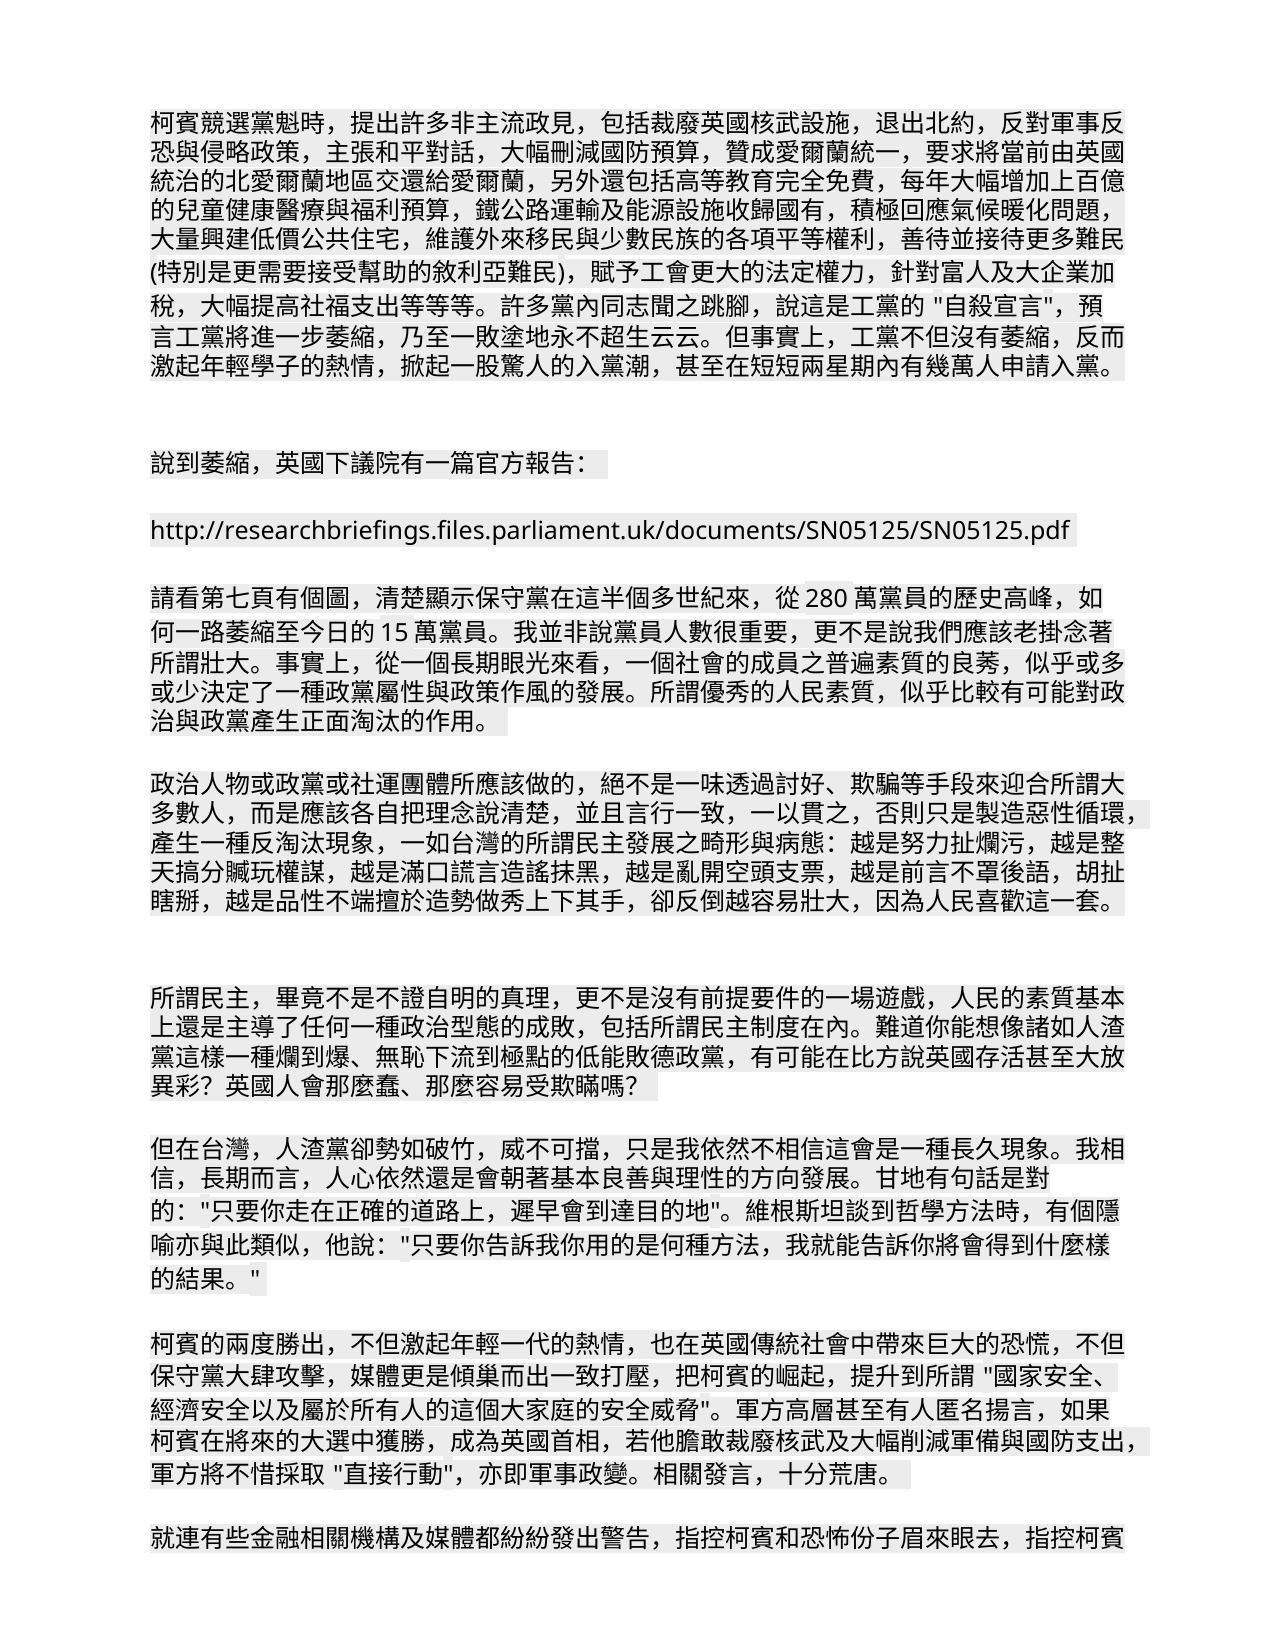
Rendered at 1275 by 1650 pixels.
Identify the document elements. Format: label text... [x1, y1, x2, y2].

text 卡韓政變 (136)：英國的 "韓國瑜" 輸了，台灣的這一位呢？ 陳真 2019. 08. 06. 秉叡， 任何人只要反對以色列之屠殺巴勒斯坦人，就會被扣上反猶的帽子。柯賓的 "罪狀" 可以寫成一本書，反猶指控只是其中之一，而且相當表淺，不是深層原因。 柯賓基本上就是 "巴勒網之友"，他的主要罪證大約就是七個字：親中反美反侵略。 他跟韓國瑜在某種政治遭遇上真的很像，原本是小蝦米，因其得民心，迅速變成大鯨魚，然後CIA就出面收拾，把他打回原形。 不過，韓國瑜顯然要狡猾許多，從他說出 "國防靠美國"，我就知道他要選總統了，要不然不會講這種蠢話。國防靠美國不就等於請鬼拿藥單？但他得這麼講，好讓台灣人的美國主子放心。 柯賓就比較一致，他還沒當上首相就已經揚言要撤除英國的核彈基地，要收容難民，要窮人優先，要庶民至上，要反美反以反侵略反軍火貿易，要大大親中，同情哈瑪斯，哀悼賓拉登，讚賞卡斯楚，每年要大幅增加一百億的兒童健康醫療與福利預算，鐵公路運輸及能源設施要收歸國有，要積極回應氣候暖化問題，要打房，要大量興建低價公共住宅，要維護外來移民與少數民族的各項平等權利，要善待並收容接納更多難民，而且還特別強調敘利亞千萬難民的悲慘處境，要賦予工會更大的法定權力，要給勞工更好的待遇，要針對富人及大企業加稅，要大幅提高社福支出等等等。 很多工黨黨內同志聞之跳腳，說這是工黨的 "自殺宣言"。就像韓國瑜一樣，不但保守黨要他死，就連柯賓自己當黨主席的工黨也拼命打他。 至於你問說 CIA怎麼幹掉他，倒不如問說，就像韓國瑜一樣，西方主流媒體有沒有哪一天、有沒有哪一點不抹黑他的？說他居心叵測，說他通敵，說他草包，說他無能，說他政治血統不純正，學經歷差，說他叛國，說他民粹，說他支持者非理性水準低，說他這樣那樣，甚至連暗殺、政變的聲音都有，無論如何就是不能讓他勝出。 英國的韓國瑜輸了，台灣的這一位呢？ 底下是我之前寫的一些留言，稍微有提到柯賓。 另外，有件很重要的事順便一提： 上星期五 (8月2日)，美國片面撕毀1988年與俄國簽署的 "中程飛彈條約" (INF)，準備研發新型彈道飛彈系統，並表明頭號敵人就是中國。美國的新任國防部長 Mark Esper (一個軍火公司的掮客)，這兩天並揚言將在 "數個月之內" 在亞洲部署可以攜帶核彈頭的中程飛彈。美國的狗腿聯盟之一澳洲，向來對美國忠心耿耿，卻馬上說不要不要，拜託不要找我，不要把飛彈放在澳洲。美國都還沒問他的意願，他趕緊就說不要不要。 狗腿聯盟之一的日本也假裝沒聽見，誰都不想當美國的炮灰。但我想，人渣黨一定很想爭取把核導彈基地放在台灣。我比較納悶的是這位軍火掮客國防部長為何要強調 "within months" (數個月之內) 就要部署？還強調這事不能再拖了，說中國對於台灣與香港已形成實質威脅云云。可是，數個月後台灣不是就要大選了嗎？我不知道這事是幫人渣黨助選的假動作，還是會真的這麼幹。 台灣人真可悲 (香港人也一樣)，真正善待你的對岸親骨肉，竟被抹黑成魔鬼，而存心把你當人肉炸彈的美國--這個每天四處侵略、殺害千萬人的恐怖血腥大惡魔，卻把他當成主人與救星。現在惡魔說不定就要來你家客廳裝飛彈了，台灣人一定很開心，感覺很榮耀；最好能多裝幾顆，好捍衛民主，保護台灣的主權與安全--人渣黨和腦殘們一定會這麼說。 ================== 陳真 2017.06.11. Google有一種 "快訊" 功能，透過關鍵字的設定，隨時就能收到有關該關鍵字的相關訊息。全世界的政治或社運人物方面，這些年我只訂了一個關鍵字叫 Jeremy Corbyn。如果川普是上帝派來毀滅美國的使者，那麼，Corbyn 或許就是拯救英國的一個 "聖徒"。 所謂毀滅美國，指的是削弱美國在經濟上與軍事上 "全球性的" 為惡能力，使之正常化，這對全人類而言自然是一項天大的福音，也因此，我常擔心川普似乎撐不了多久，美國的所謂 "建制派" 顯然處心積慮想幹掉他，若非要他的一條老命，就是非得把他趕下台不可。我看不出川普有多少奧援足以抵擋這樣一種 "欲加之罪何患無辭" 的 "政變"。 至於 Corbyn (台譯柯賓)，我大約從2003年美國入侵伊拉克開始注意到他，他是英國最大的反戰組織 "Stop the War Coalition" (反戰聯盟) 創立者之一，許多 "非主流" 言論經常讓我感到很意外，於我心有戚戚焉，例如同情哈瑪斯，聲援巴勒斯坦人，並在911發生後，旋即成立 "Stop the War Coalition"，在當時舉世一片妖魔化賓拉登的瘋狂浪潮中，他以英國國會議員身份公開指責美國藉機操弄輿論，企圖進一步發動侵略戰爭。 英國反戰聯盟還有一位元老叫 Harold Pinter，我曾有過幾篇文字提到他，是個作家、詩人，後來 (2005年) 獲得諾貝爾文學獎。許多人說他是蕭伯納之後英國最偉大的劇作家，但他在獲獎後卻宣佈從此不再創作，打算用他的餘生繼續從事反戰活動，特別投入反美與反伊拉克戰爭運動。他在獲獎演說中，公開呼籲國際戰犯法庭 (ICC) 應立即逮捕布希及當時的英國首相布萊爾，並且還提到說布希很狡猾，拒絕簽署認可ICC的成立，但他說英國可是有簽署的，所以ICC應立即逮捕這名戰爭罪犯。Pinter說，這名罪犯的住址就在倫敦市唐寧街十號 (亦即英國首相官邸)。 Pinter 曾因反戰、拒絕服兵役而兩次入獄，一生致力於反美。他形容美國是一頭 "嗜血的瘋狂野獸，炸彈是牠的唯一語言"。他說，美國長年以來正是由 "一群瘋狂罪犯" 所統治，是 "一頭失去控制的怪物，除非我們以無比堅定的決心對抗美國恐怖主義，否則全世界將被其毀滅"。 早在美國入侵伊拉克之前，Pinter更公開指控美國是當代納粹的翻版。他說，美國之所以入侵伊拉克，絕非僅僅只是為了圖謀伊拉克的石油，更是企圖以武力控制全世界，不惜屠殺無數人命。他說，入侵伊拉克就是一樁 "純屬預謀的血腥大屠殺，而英國首相布萊爾則為其幫凶"，應立即繩之以法。 2005年，Pinter 已七十多歲，罹患食道癌，聲音沙啞，行動不便。那時我還在英國，在電視上看到他發表諾貝爾文學獎獲獎演說，提到侵略伊拉克戰爭，提到美國 "以集束彈、貧鈾彈以及各種恐怖刑求和肆無忌憚針對平民的大屠殺"，他問道： "到底得殺死多少人，才能被定罪為屠夫與戰犯？十萬條人命夠不夠？" 不知道為什麼，當我聽到這段話，心裏突然有一種很深的感動。我也許會找時間把他的一些演說給翻譯成中文。 那些年，我也參與了一些活動，包括反貧鈾彈以及我所謂的 "拖美軍上法庭" (過去曾寫過一系列相關文字記錄)，包括參與一些抗爭等等。沒想到，一轉眼之間，幾乎都快20年過去了，以美國為首的一幫奉行 "國家恐怖主義" 的西方聯盟，依舊屠戮生靈，殘害整個世界。 我本來是要講柯賓的，卻講到平特 (Pinter) 來。我很期待有一天柯賓能當上英國首相。但我知道，許多人當他獲得巨大權力後，往往會露出真實本性中的各種弱點與貪婪 (例如已腐敗到無恥可怕的翁山蘇姬)，或是礙於現實壓力，被迫妥協，因此我倒也不敢對柯賓掛出絕對百分百的保證。我只能說，從他過去幾十年的表現來看，我相信其人品之正直無私，相信他對於其所謂理想乃是出於真心，並且戮力實踐之，四十年如一日。 當代仍然在世的政治人物中，我最仰慕的當然就是習近平，除此之外，我還佩服烏拉圭前總統Jose Mujica。柯賓自然也是世上極少數良善政治人物之一，他從很年輕就開始參與各種社運與反戰運動，濟弱扶傾，對弱者與受壓迫者深具同情；出道年紀跟我差不多，18歲就已經是反核武組織 CND (The Campaign for Nuclear Disarmament) 的成員。CND是羅素所參與創立並擔任領導人，創立於上個世紀五零年代末期，至今依然活躍。我們目前所熟知的和平標幟，便是羅素當年請人設計的CND 徽章。 八零年代，柯賓因為反對南非種族隔離政策，聲援當時人在獄中的恐怖份子曼德拉，在南非駐英大使館前發起群眾抗爭，因而被捕。柯賓的父母亦不遑多讓。他父母是在當年西班牙內戰時參與和平運動所認識，也是反戰反帝人士。 在台灣，所謂 "社運" 已經變成各路人渣的權力晉身階與裝飾品及政治鬥爭工具，變成一種什麼都不用做，連流幾滴汗也不用，只需迎合主流政治勢力，耍耍嘴皮，透過主流媒體炒作吹捧便能戴上 "社運" 人士或 "社運" 明星的光環，然後一路扶搖直上，吃香喝辣。但在英國絕非如此，從事社運者，往往真的以之為人生目標，而非以之為斂財奪權爭名奪利的工具。 而且，西方社運人士不管做了多少事，往往平平淡淡，不為人所知，毫無虛榮可言。這在台灣是幾乎難以想像的。台灣人只要稍微參與了一點點根本微不足道的活動，幾乎個個滿身惡臭虛榮，驕傲自滿，甚至囂張跋扈，"社運" 一詞，就好像什麼偉大裝飾品似的。這跟西方社運人士之平淡平實與真實的強烈熱情，完全無法相提並論，完全不一樣的兩種生物；他們即便因此從政，也絕非像台灣這樣一些純粹耍嘴皮、把社運當搖錢樹、當成權力晉身階、藉以吃喝拐騙、為特定政治勢力服務 (亦即反中反華) 的無恥貪婪之徒。 除了反戰聯盟，柯賓也是ISM (International Solidarity Movement) 的成員，反以色列，支持巴勒斯坦，反種族歧視，推動反核武，參與各項人權運動，支持動物權，強調 "窮人優先" 等等等。他自述其從政核心理念就是反戰反核武反侵略，並且希望窮人的基本權益能夠成為政治上的優先要務。許多工黨人士或工黨支持者說他太過於左派，太過於理想化，說他若掌權，將使得工黨在政治權力上更進一步萎縮。前首相布萊爾更宣稱柯賓若掌權，工黨將崩潰瓦解，永遠別想執政。 對此我很不解，難道是要像布萊爾那樣一種與美國沆瀣一氣、跟保守黨根本沒兩樣、甚至敵視工會與工人的所謂 "新工黨" (New Labour) 才叫做 "不會太理想化"？我倒是認為，一個黨，寧可因為堅持理想而萎縮，也千萬不要藉著背棄理想而壯大。你看他媽的像民進黨那樣，藉著為非作歹與貪贓枉法，壯大成為一個龐大的人渣黨，對人民有任何意義嗎？ 事實上，柯賓不但沒有使工黨萎縮，反而在英國的年輕一代與大學生乃至中學生中捲起一股風潮，氣勢驚人，前所未見。2015年，以六成的空前壓倒性得票率，當選為工黨主席，包括英國導演肯洛區以及美國導演奧立佛史東等人也都公開表態支持，甚至肯洛區還義務幫他拍攝影片，為其平反或澄清各項抹黑與指控。 在他當選黨魁之前，國際政壇上乃至英國內部，恐怕沒有多少人聽過這號人物。工黨同志亦然，根本不當他一回事，認為他只是來玩的，來亂的，選舉賭盤賠率甚至高達兩百倍。年輕人與學生的熱烈支持，卻使其聲勢大漲。於是，一時之間，包括工黨內部右翼勢力以及英國大小媒體等等等，一致對他大舉圍剿，像瘋了似的。 柯賓的崛起，相當戲劇化。依英國工黨的規定，參選黨主席者需獲得15%的工黨議員的連署，亦即至少需要35名議員的提名。柯賓在截止報名的兩天前才僅獲得17 個簽名。後來，工黨右翼勢力認為這人只是來亂的，根本不可能當選，但是為了製造工黨具有左、右各方勢力共同角逐的民主假像，一些右翼議員便抱著一種看笑話的心理，"熱情" 地跑來幫柯賓提名，希望讓他登記參選，同時也可以藉其慘敗來證明左翼思想根本行不通。於是，就在截止登記參選前的最後一刻，柯賓終於拿到36個簽名，成功取得參選黨主席資格。 就在黨內外紛紛等著看笑話之際，讓人沒想到的是，柯賓透過上百場的各地演講，誠懇樸實的演說內容及真實熱情，竟感動了許多學生和年輕人。柯賓的當選，在我看來，意義非凡。不但對英國之政治走向影響重大且深遠，而且影響整個國際局勢。如果你了解這個人，聽過他的演說，看過他的應對進退，你會發現，他個人本身或許沒有什麼政治煽動力，甚至有點平淡呆板，但他長期執著投入的理念與行動，卻捲起一股震撼人心的風潮。遠在台灣，透過極其有限的文字、聲音和影像，我彷彿都能感受到那樣一種熱情。我虔誠地希望他，切莫背棄世人期望。 柯賓兩度當選為工黨黨魁，一年半之間，黨員人數從20萬迅速增加到最高55萬人，足足翻了兩、三倍，成為歐洲最大的左派政黨。新黨員之中，大多數是年輕人，其中更包括數以萬計的學生因為柯賓而加入工黨，其熱烈場面類似台灣的 "太陽花"，甚至有過之無不及。不過，一樣是沸騰，一善一惡，一個是真心熱血，一個卻是無腦蠢血，兩者之內涵與本質剛好南轅北轍；一個是透過島內主流政治勢力的煽動、洗腦與動員，為其黑暗墮落勢力之奪權搖旗吶喊，一個卻是自發性的對於普世價值的強烈認同，引領著英國社會的前進與改造。 柯賓競選黨魁時，提出許多非主流政見，包括裁廢英國核武設施，退出北約，反對軍事反恐與侵略政策，主張和平對話，大幅刪減國防預算，贊成愛爾蘭統一，要求將當前由英國統治的北愛爾蘭地區交還給愛爾蘭，另外還包括高等教育完全免費，每年大幅增加上百億的兒童健康醫療與福利預算，鐵公路運輸及能源設施收歸國有，積極回應氣候暖化問題，大量興建低價公共住宅，維護外來移民與少數民族的各項平等權利，善待並接待更多難民 (特別是更需要接受幫助的敘利亞難民)，賦予工會更大的法定權力，針對富人及大企業加稅，大幅提高社福支出等等等。許多黨內同志聞之跳腳，說這是工黨的 "自殺宣言"，預言工黨將進一步萎縮，乃至一敗塗地永不超生云云。但事實上，工黨不但沒有萎縮，反而激起年輕學子的熱情，掀起一股驚人的入黨潮，甚至在短短兩星期內有幾萬人申請入黨。 說到萎縮，英國下議院有一篇官方報告： http://researchbriefings.files.parliament.uk/documents/SN05125/SN05125.pdf 請看第七頁有個圖，清楚顯示保守黨在這半個多世紀來，從280萬黨員的歷史高峰，如何一路萎縮至今日的15萬黨員。我並非說黨員人數很重要，更不是說我們應該老掛念著所謂壯大。事實上，從一個長期眼光來看，一個社會的成員之普遍素質的良莠，似乎或多或少決定了一種政黨屬性與政策作風的發展。所謂優秀的人民素質，似乎比較有可能對政治與政黨產生正面淘汰的作用。 政治人物或政黨或社運團體所應該做的，絕不是一味透過討好、欺騙等手段來迎合所謂大多數人，而是應該各自把理念說清楚，並且言行一致，一以貫之，否則只是製造惡性循環，產生一種反淘汰現象，一如台灣的所謂民主發展之畸形與病態：越是努力扯爛污，越是整天搞分贓玩權謀，越是滿口謊言造謠抹黑，越是亂開空頭支票，越是前言不罩後語，胡扯瞎掰，越是品性不端擅於造勢做秀上下其手，卻反倒越容易壯大，因為人民喜歡這一套。 所謂民主，畢竟不是不證自明的真理，更不是沒有前提要件的一場遊戲，人民的素質基本上還是主導了任何一種政治型態的成敗，包括所謂民主制度在內。難道你能想像諸如人渣黨這樣一種爛到爆、無恥下流到極點的低能敗德政黨，有可能在比方說英國存活甚至大放異彩？英國人會那麼蠢、那麼容易受欺瞞嗎？ 但在台灣，人渣黨卻勢如破竹，威不可擋，只是我依然不相信這會是一種長久現象。我相信，長期而言，人心依然還是會朝著基本良善與理性的方向發展。甘地有句話是對的："只要你走在正確的道路上，遲早會到達目的地"。維根斯坦談到哲學方法時，有個隱喻亦與此類似，他說："只要你告訴我你用的是何種方法，我就能告訴你將會得到什麼樣的結果。" 柯賓的兩度勝出，不但激起年輕一代的熱情，也在英國傳統社會中帶來巨大的恐慌，不但保守黨大肆攻擊，媒體更是傾巢而出一致打壓，把柯賓的崛起，提升到所謂 "國家安全、經濟安全以及屬於所有人的這個大家庭的安全威脅"。軍方高層甚至有人匿名揚言，如果柯賓在將來的大選中獲勝，成為英國首相，若他膽敢裁廢核武及大幅削減軍備與國防支出，軍方將不惜採取 "直接行動"，亦即軍事政變。相關發言，十分荒唐。 就連有些金融相關機構及媒體都紛紛發出警告，指控柯賓和恐怖份子眉來眼去，指控柯賓代表一股惡勢力，警告大家說英國往後將陷入全國大罷工的國家混亂之中云云。英格蘭銀行 (意即英國的中央銀行)，更是相當失態地公開表明反對柯賓之主張低利貸款給經濟弱勢平民購置社會住宅，說他之該項主張，侵害了銀行的什麼 "獨立性"。此外，更有一百多名大企業家聯名反對工黨上台。 柯賓過去擔任領導人的 "Stop the War Coalition" (反戰聯盟)，這兩年更是成為眾矢之的，被主流媒體妖魔化得非常厲害。我在英國住了十年，對其主流媒體向來之言論性質及其表達方式知之甚詳。一般而言，除了一些腥羶色小報之外，媒體基本上仍然會有著一種所謂英國紳士風度，含蓄，委婉，喜好論理，措詞不會太激烈。但是，這兩年看一些英國主流媒體對於柯賓及其反戰聯盟的攻擊，卻讓我感到很意外，我還以為看到什麼假新聞，真不敢相信自己的眼睛。 舉個例，比方說，2016年12月10日所謂中間派的 "The Independent" (獨立報)，大標題寫著："反戰聯盟只對於和西方世界對抗感興趣而不顧敘利亞人死活"，文中譴責柯賓及其反戰聯盟竟反對英國出兵轟炸敘利亞，一心與西方為敵，"道德崩盤" (moral meltdown)，袒護恐怖份子，"支持戰爭罪犯阿塞德及俄國總統普丁"，"背叛追求民主的敘利亞人民" 等等。 號稱開明自由派的 "New Statesman" 就他媽的更直接了，2016年12月出刊的雜誌標題寫著："如果反戰聯盟想要追求和平，為何沉迷於俄國的戰爭？" 指控它與俄國狼狽為奸，並細數柯賓之罪狀，指出其為惡非始自今日。例如，指控柯賓在2011年仍然擔任反戰聯盟的領導人時，面對追求民主的 "阿拉伯之春"，"竟然鼓勵其支持者應該多看 RT (今日俄羅斯)，並且還宣稱說RT在報導利比亞的問題上比大多數媒體都更為客觀可信。" 立場偏保守的 The Telegraph (每日電訊報) 當然就更不客氣了，直接扣上通敵賣國的大帽子。2016年10月13日的報導，標題寫著："反戰聯盟為英國的敵人而戰"，文中點名柯賓，說這位工黨黨主席，"竟然拒絕譴責俄國，其立場恰恰與反戰聯盟沆瀣一氣，而且還鼓勵其支持者反對西方，甚至還嘲弄人們至俄國大使館外抗議的作法"。 就連工黨內部都內亂，比方說前影子內閣教育部長Tristram Hunt，一位歷史學教授，同時也曾是英國 "衛報" 的專欄作家，公開要求柯賓徹底脫離反戰聯盟，因為這是一個 "惡名昭彰的組織"。柯賓亦公開反駁說，反戰聯盟十多年反對入侵伊拉克、阿富汗及利比亞和敘利亞的立場並沒有錯。 英國主流媒體更對柯賓之公開讚賞馬克思是 "偉大的經濟思想家" 十分感冒，說他將來若當上首相，共產主義將帶來什麼血流成河云云。 保守黨當然也沒閒著，指控柯賓在數不清的罪行之中，有三大罪狀，分別是： 第一，"宣稱賓拉登之死是一樁悲劇。" 第二，"稱呼(與以色列對抗的)真主黨及哈瑪斯等 (恐怖主義團體) 是朋友。" 第三，"反對英國擁有核武器。" 這裏有張海報，上頭寫著 "工黨新任主席是國家安全的威脅"： https://goo.gl/u85CCb 柯賓肯定是全英國政治人物之中生活最節儉的一個人，據說物質要求非常低，數十年來如一日。至少在這一點上，任何反對他或抹黑他的人卻也不得不承認其樸素。不過，事實上他出身富裕，但因為年少便信仰社會主義及共產思想，儘管家境富裕，卻始終過著節儉生活。 不管柯賓將來從政之路如何發展，他的崛起，與其說是因為他帶動了理想主義的風潮，倒不如說是因為英國這個社會的人民素質還不錯。長遠來說，似乎也唯有良善優秀的人民，才比較有可能確保社會往一種好的方向發展。人民素質若不佳，則是反淘汰，開倒車，一如台灣之政治，往往劣幣逐良幣，人渣當道，純粹靠一個騙字。 陳真2017. 06. 10. P.S: 因其左派理念，有些人喜歡拿柯賓來和美國前民主黨總統參選人桑德斯（Bernie Sanders）相提並論，我想這真的是鬼扯蛋，差太遠了，差不多相差十億八千萬光年。 剛剛看了幾分鐘的台灣新聞，一個叫 "放眼看天下" 的節目，在中視頻道播出。我之所以有時會隨手看看島內這些所謂學者專家的座談性節目，當然不是為了增進知識，而只是有時想看看市面上這些鬼扯蛋專家又在胡扯些什麼了。我看到一位某大學國關中心的教授，講起卡達被集體斷交的事，講一堆全是空洞可笑言論，什麼卡達被懷疑資助恐怖份子，以致於阿拉伯世界許多國家忍無可忍，於是決定一同與卡達斷交。 這位教授還 "分析" 說，期待美國的介入調和，反恐大業短期內也許會受斷交事件影響，但長期還要再繼續觀察云云。我很納悶，這位教授到底知不知道自己在說什麼？他難道不知道，這幾個跟人家斷交的國家，各自都跟各路恐怖份子關係好得很，甚至還是IS的大金主呢。國際關係怎麼會被他理解得那麼幼稚可笑呢？又不是卡通片或八點檔連續劇。 主持人另外還問這幾位教授說： "川普捲起的民粹風潮，一路從美國吹向法國，現在又吹向英國，請問各位學者專家們怎麼看這事情？特別是英國國會選舉，執政黨席次大幅減少，這是為什麼呢？" 其中有一位教授，是一名經濟學家。他說，英國工黨主席柯賓就是搞民粹這一套，柯賓提出什麼減免高等教育學費啦，富人增稅啦等等，就是學川普，跟川普是一脈相傳。 我聽了，差點當場口吐白沫，有一種很想按LP自殺的衝動。瞎掰真是也該有點常識。我真不明白，台灣是沒有國際關係方面的人才嗎？如果找不到人才，要不然來巴勒網找也可以啊。 我有時看大陸的這類節目，也常受到驚嚇，但卻是屬於一種佩服的驚嚇，因為從講者的發言內容你馬上就能知道發言者確實是個真正的專家，對於相關人事物那種熟稔程度與認知程度之深入，顯然遠遠在我這種 "業餘人士" 之上。 當然，我倒也不是一竿子打翻一船台灣學者專家，裏頭當然還是有不錯的，例如常上相關節目的賴岳謙教授，至少他是有做準備才發言的。至於其他教授或一些名嘴，我看全是隨口瞎掰，荒唐透頂，這回竟然把柯賓比喻成川普，那麼希拉蕊呢？是不是等於聖女貞德了？布希呢？應該就是跟拿破崙或漢武帝一脈相傳了吧？ ============== 陳真 2017.03.01 對於英國的年輕一代，我經常感到由衷的敬佩。不信你看看工黨主席柯賓(Jeremy Corbyn)那樣一個非常非主流的人是如何上台，他既是飽受主流媒體妖魔化的 ISM (International Solidarity Movement，巴勒斯坦團結運動)成員，又是英國最大的反戰組織 "Stop the War Coalition"的主席，讚美卡斯楚是歷史巨人，歌頌其造福古巴民眾的世界一流醫療與教育體制，哀悼賓拉登的死是一場悲劇，主張廢除英國所有核武，大幅裁減英國軍備，並且極為親中，高度推崇習近平。這樣一個人參選工黨主席，竟吸引了英國數萬年輕學子的入黨潮。 =============== 陳真 2016.05.26. 柯賓恐怕是英國過去幾十年來最為左傾的政治領袖，立場極其鮮明，主要訴求是反戰，反核武，反侵略，痛斥英美侵略伊拉克及敘利亞等國，要求追究戰爭罪責；主張廢除英國王室，退出窮兵黷武的北約組織；經濟與社會政策上則是對難民採寬容政策，捍衛各種弱勢族群，反撙節，反對社福經費縮水，堅定維護窮人權益，主張開徵富人稅、主張教育全部免費等等。 [150, 75, 1125, 1553]
